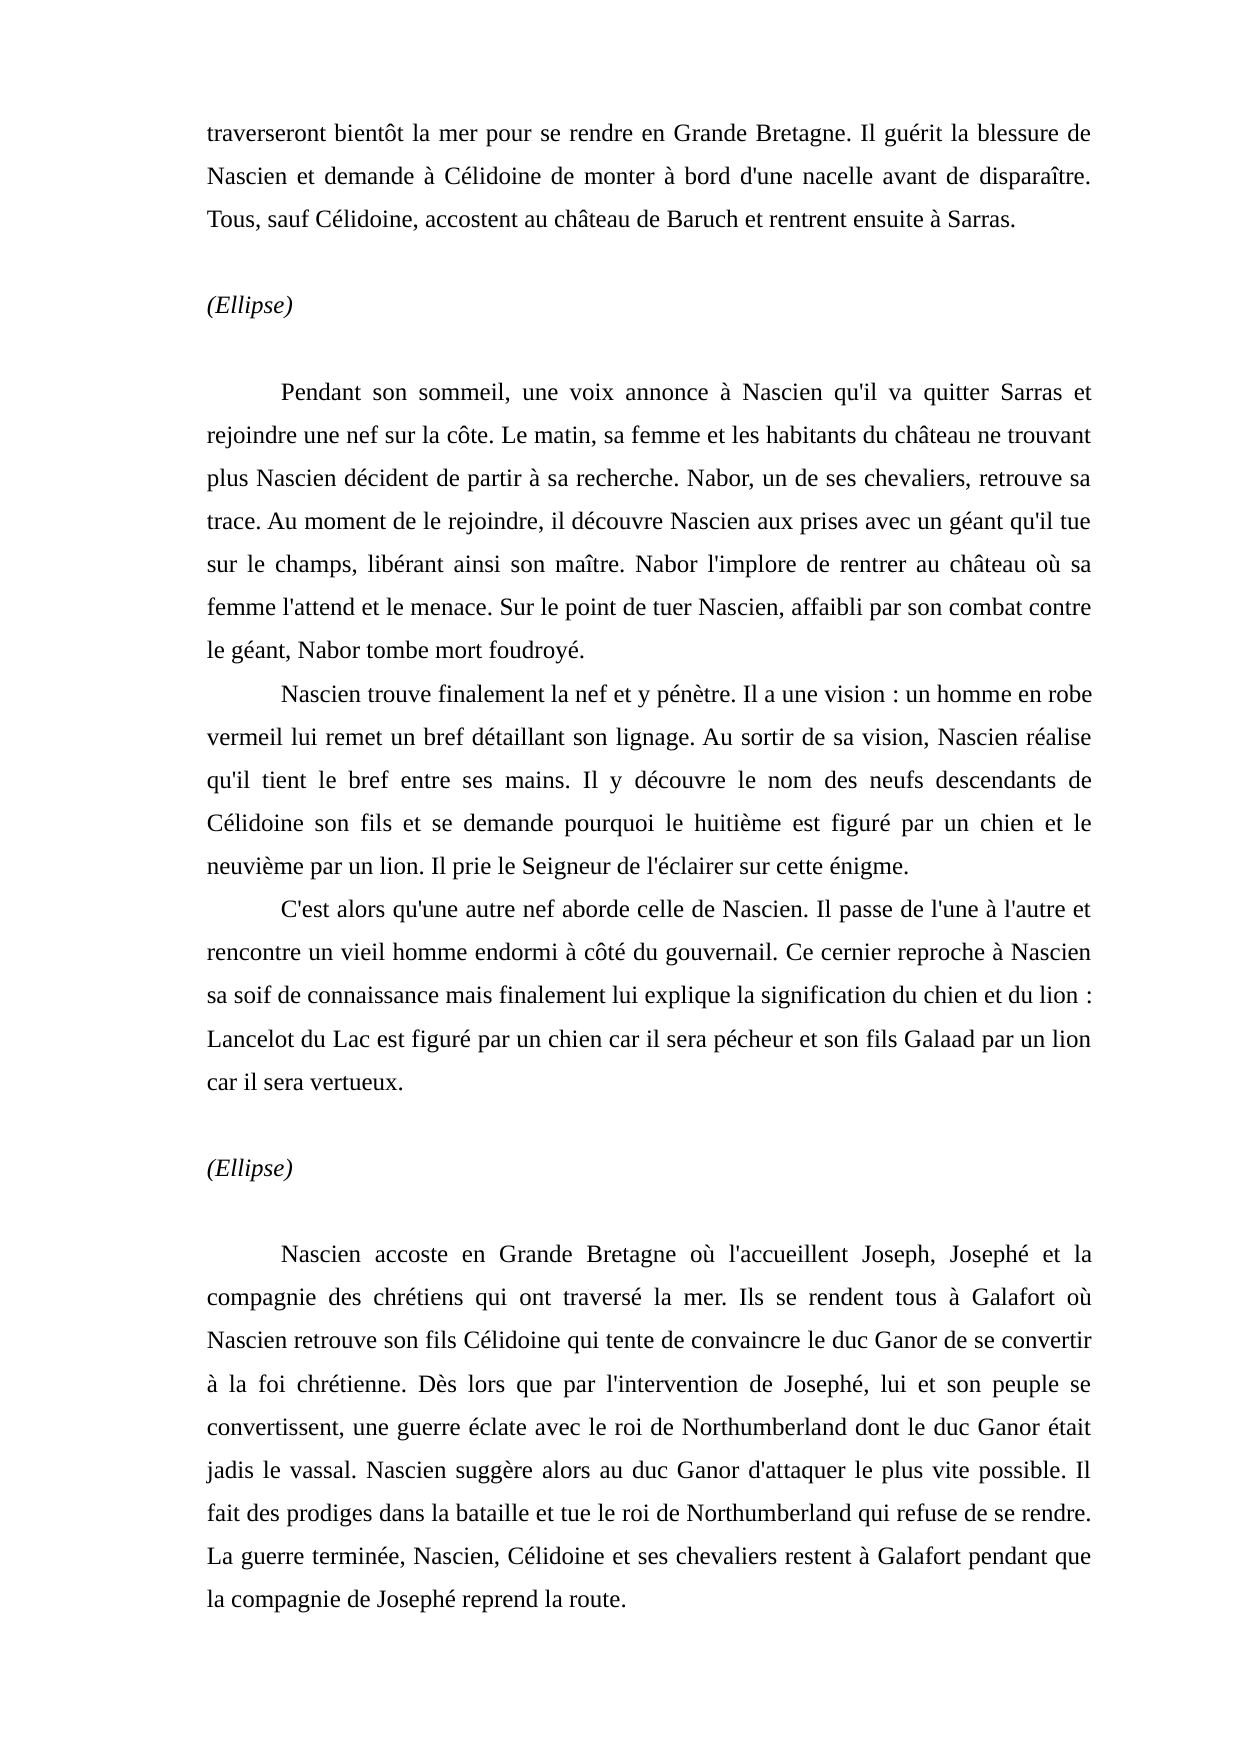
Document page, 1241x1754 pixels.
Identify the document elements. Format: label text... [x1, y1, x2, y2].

text (Ellipse) [207, 291, 1093, 319]
text Nascien accoste en Grande Bretagne où l'accueillent Joseph, Josephé et la compagnie des chrétiens qui ont traversé la mer. Ils se rendent tous à Galafort où Nascien retrouve son fils Célidoine qui tente de convaincre le duc Ganor de se convertir à la foi chrétienne. Dès lors que par l'intervention de Josephé, lui et son peuple se convertissent, une guerre éclate avec le roi de Northumberland dont le duc Ganor était jadis le vassal. Nascien suggère alors au duc Ganor d'attaquer le plus vite possible. Il fait des prodiges dans la bataille et tue le roi de Northumberland qui refuse de se rendre. La guerre terminée, Nascien, Célidoine et ses chevaliers restent à Galafort pendant que la compagnie de Josephé reprend la route. [207, 1239, 1093, 1613]
text (Ellipse) [207, 1153, 1093, 1182]
text Nascien trouve finalement la nef et y pénètre. Il a une vision : un homme en robe vermeil lui remet un bref détaillant son lignage. Au sortir de sa vision, Nascien réalise qu'il tient le bref entre ses mains. Il y découvre le nom des neufs descendants de Célidoine son fils et se demande pourquoi le huitième est figuré par un chien et le neuvième par un lion. Il prie le Seigneur de l'éclairer sur cette énigme. [207, 679, 1093, 880]
text C'est alors qu'une autre nef aborde celle de Nascien. Il passe de l'une à l'autre et rencontre un vieil homme endormi à côté du gouvernail. Ce cernier reproche à Nascien sa soif de connaissance mais finalement lui explique la signification du chien et du lion : Lancelot du Lac est figuré par un chien car il sera pécheur et son fils Galaad par un lion car il sera vertueux. [207, 894, 1093, 1096]
text Pendant son sommeil, une voix annonce à Nascien qu'il va quitter Sarras et rejoindre une nef sur la côte. Le matin, sa femme et les habitants du château ne trouvant plus Nascien décident de partir à sa recherche. Nabor, un de ses chevaliers, retrouve sa trace. Au moment de le rejoindre, il découvre Nascien aux prises avec un géant qu'il tue sur le champs, libérant ainsi son maître. Nabor l'implore de rentrer au château où sa femme l'attend et le menace. Sur le point de tuer Nascien, affaibli par son combat contre le géant, Nabor tombe mort foudroyé. [207, 377, 1093, 664]
text traverseront bientôt la mer pour se rendre en Grande Bretagne. Il guérit la blessure de Nascien et demande à Célidoine de monter à bord d'une nacelle avant de disparaître. Tous, sauf Célidoine, accostent au château de Baruch et rentrent ensuite à Sarras. [207, 118, 1093, 233]
